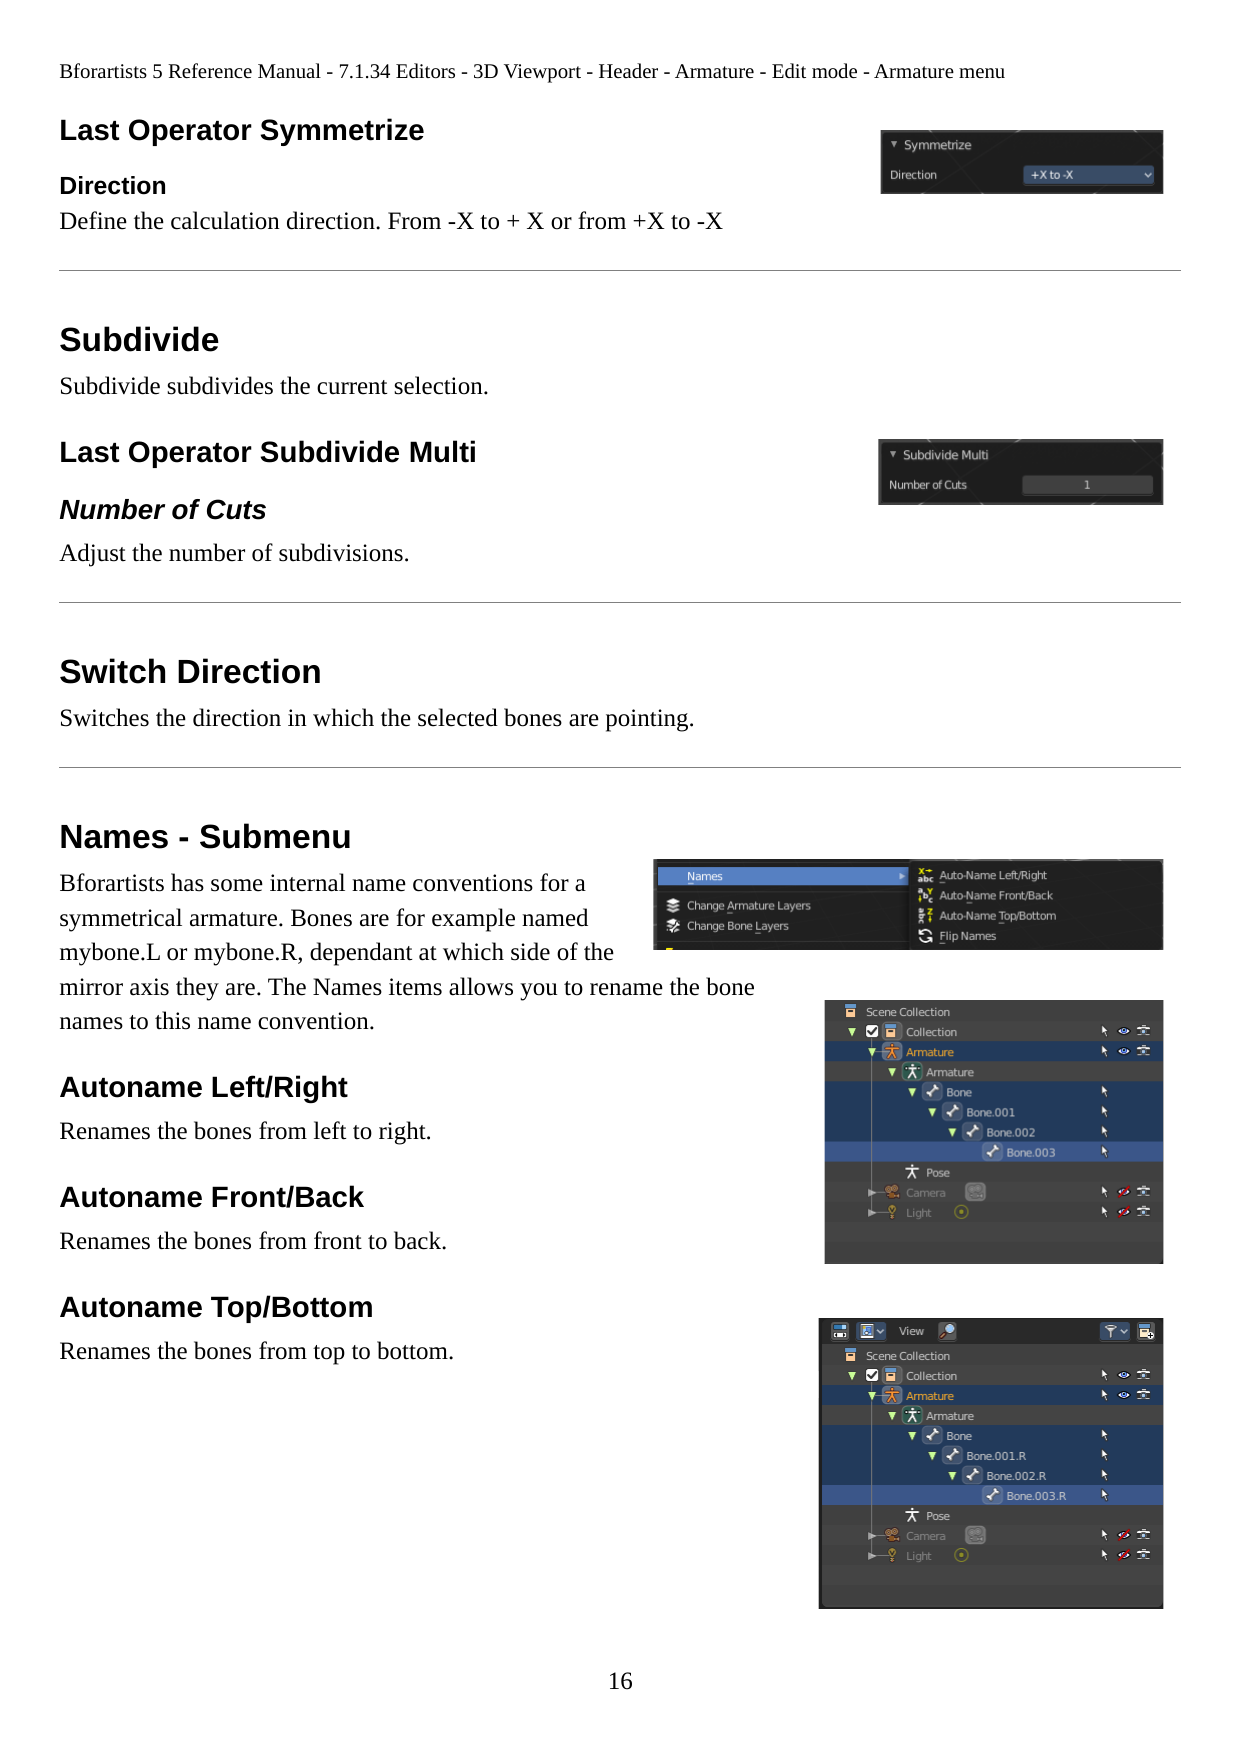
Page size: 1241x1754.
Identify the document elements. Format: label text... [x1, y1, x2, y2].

text Define the calculation direction. From -X to + X or from +X to -X [59, 206, 1181, 235]
subtitle Last Operator Subdivide Multi [59, 435, 1181, 469]
subtitle [1164, 1180, 1181, 1214]
text Adjust the number of subdivisions. [59, 538, 1181, 567]
subtitle Number of Cuts [59, 494, 1181, 526]
picture [880, 130, 1164, 194]
text Renames the bones from front to back. [59, 1226, 824, 1255]
picture [653, 859, 1164, 950]
text Renames the bones from left to right. [59, 1116, 824, 1145]
text Bforartists has some internal name conventions for a symmetrical armature. Bones are for example named mybone.L or mybone.R, dependant at which side of the mirror axis they are. The Names items allows you to rename the bone names to this name convention. [59, 868, 1181, 1035]
subtitle Subdivide [59, 320, 1181, 359]
subtitle Switch Direction [59, 652, 1181, 691]
subtitle Autoname Front/Back [59, 1180, 824, 1214]
text Switches the direction in which the selected bones are pointing. [59, 703, 1181, 732]
subtitle [1164, 1070, 1181, 1104]
subtitle Autoname Top/Bottom [59, 1290, 1181, 1324]
picture [824, 1000, 1164, 1264]
subtitle Autoname Left/Right [59, 1070, 824, 1104]
picture [878, 439, 1164, 505]
text Renames the bones from top to bottom. [59, 1336, 818, 1365]
subtitle Direction [59, 171, 1181, 200]
subtitle Names - Submenu [59, 817, 1181, 856]
text Subdivide subdivides the current selection. [59, 371, 1181, 400]
picture [818, 1318, 1164, 1609]
subtitle Last Operator Symmetrize [59, 113, 1181, 146]
